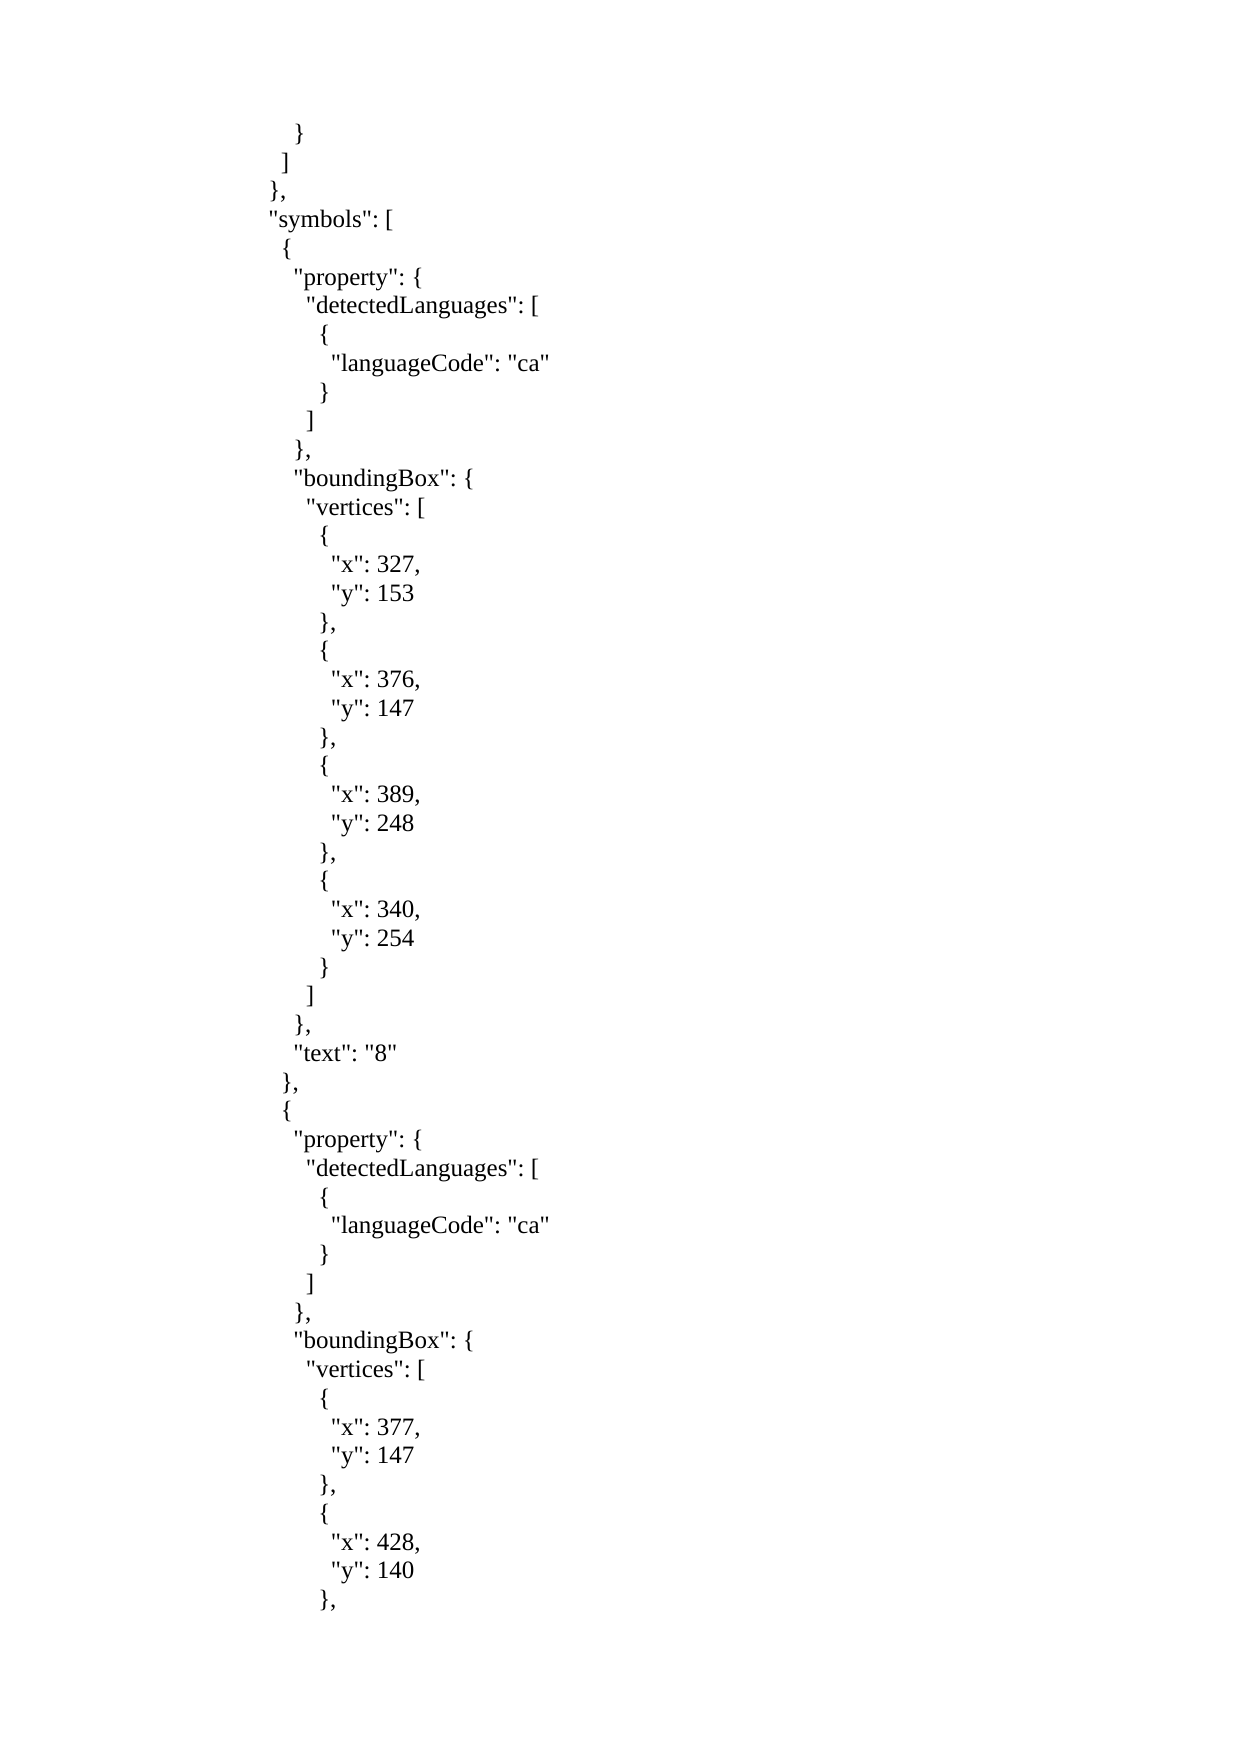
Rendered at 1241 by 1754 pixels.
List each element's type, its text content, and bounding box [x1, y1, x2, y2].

text { [118, 1096, 1122, 1124]
text "x": 389, [118, 779, 1122, 808]
text { [118, 521, 1122, 549]
text } [118, 377, 1122, 406]
text }, [118, 1297, 1122, 1326]
text ] [118, 147, 1122, 176]
text { [118, 866, 1122, 894]
text }, [118, 434, 1122, 463]
text "y": 254 [118, 923, 1122, 952]
text "symbols": [ [118, 204, 1122, 233]
text "property": { [118, 1124, 1122, 1153]
text "boundingBox": { [118, 463, 1122, 492]
text }, [118, 1584, 1122, 1613]
text "y": 140 [118, 1556, 1122, 1584]
text "languageCode": "ca" [118, 1211, 1122, 1239]
text "y": 147 [118, 1441, 1122, 1469]
text }, [118, 176, 1122, 204]
text "x": 340, [118, 894, 1122, 923]
text "detectedLanguages": [ [118, 1153, 1122, 1182]
text { [118, 1182, 1122, 1211]
text }, [118, 1469, 1122, 1498]
text { [118, 1383, 1122, 1412]
text "boundingBox": { [118, 1326, 1122, 1354]
text "vertices": [ [118, 492, 1122, 521]
text }, [118, 837, 1122, 866]
text } [118, 1239, 1122, 1268]
text } [118, 952, 1122, 981]
text ] [118, 406, 1122, 434]
text "y": 248 [118, 808, 1122, 837]
text { [118, 636, 1122, 664]
text "text": "8" [118, 1038, 1122, 1067]
text { [118, 233, 1122, 262]
text "detectedLanguages": [ [118, 291, 1122, 319]
text } [118, 118, 1122, 147]
text "vertices": [ [118, 1354, 1122, 1383]
text "y": 147 [118, 693, 1122, 722]
text }, [118, 607, 1122, 636]
text "x": 376, [118, 664, 1122, 693]
text ] [118, 1268, 1122, 1297]
text }, [118, 1009, 1122, 1038]
text "x": 428, [118, 1527, 1122, 1556]
text "x": 377, [118, 1412, 1122, 1441]
text "y": 153 [118, 578, 1122, 607]
text ] [118, 981, 1122, 1009]
text }, [118, 1067, 1122, 1096]
text "x": 327, [118, 549, 1122, 578]
text }, [118, 722, 1122, 751]
text "property": { [118, 262, 1122, 291]
text { [118, 319, 1122, 348]
text { [118, 751, 1122, 779]
text "languageCode": "ca" [118, 348, 1122, 377]
text { [118, 1498, 1122, 1527]
